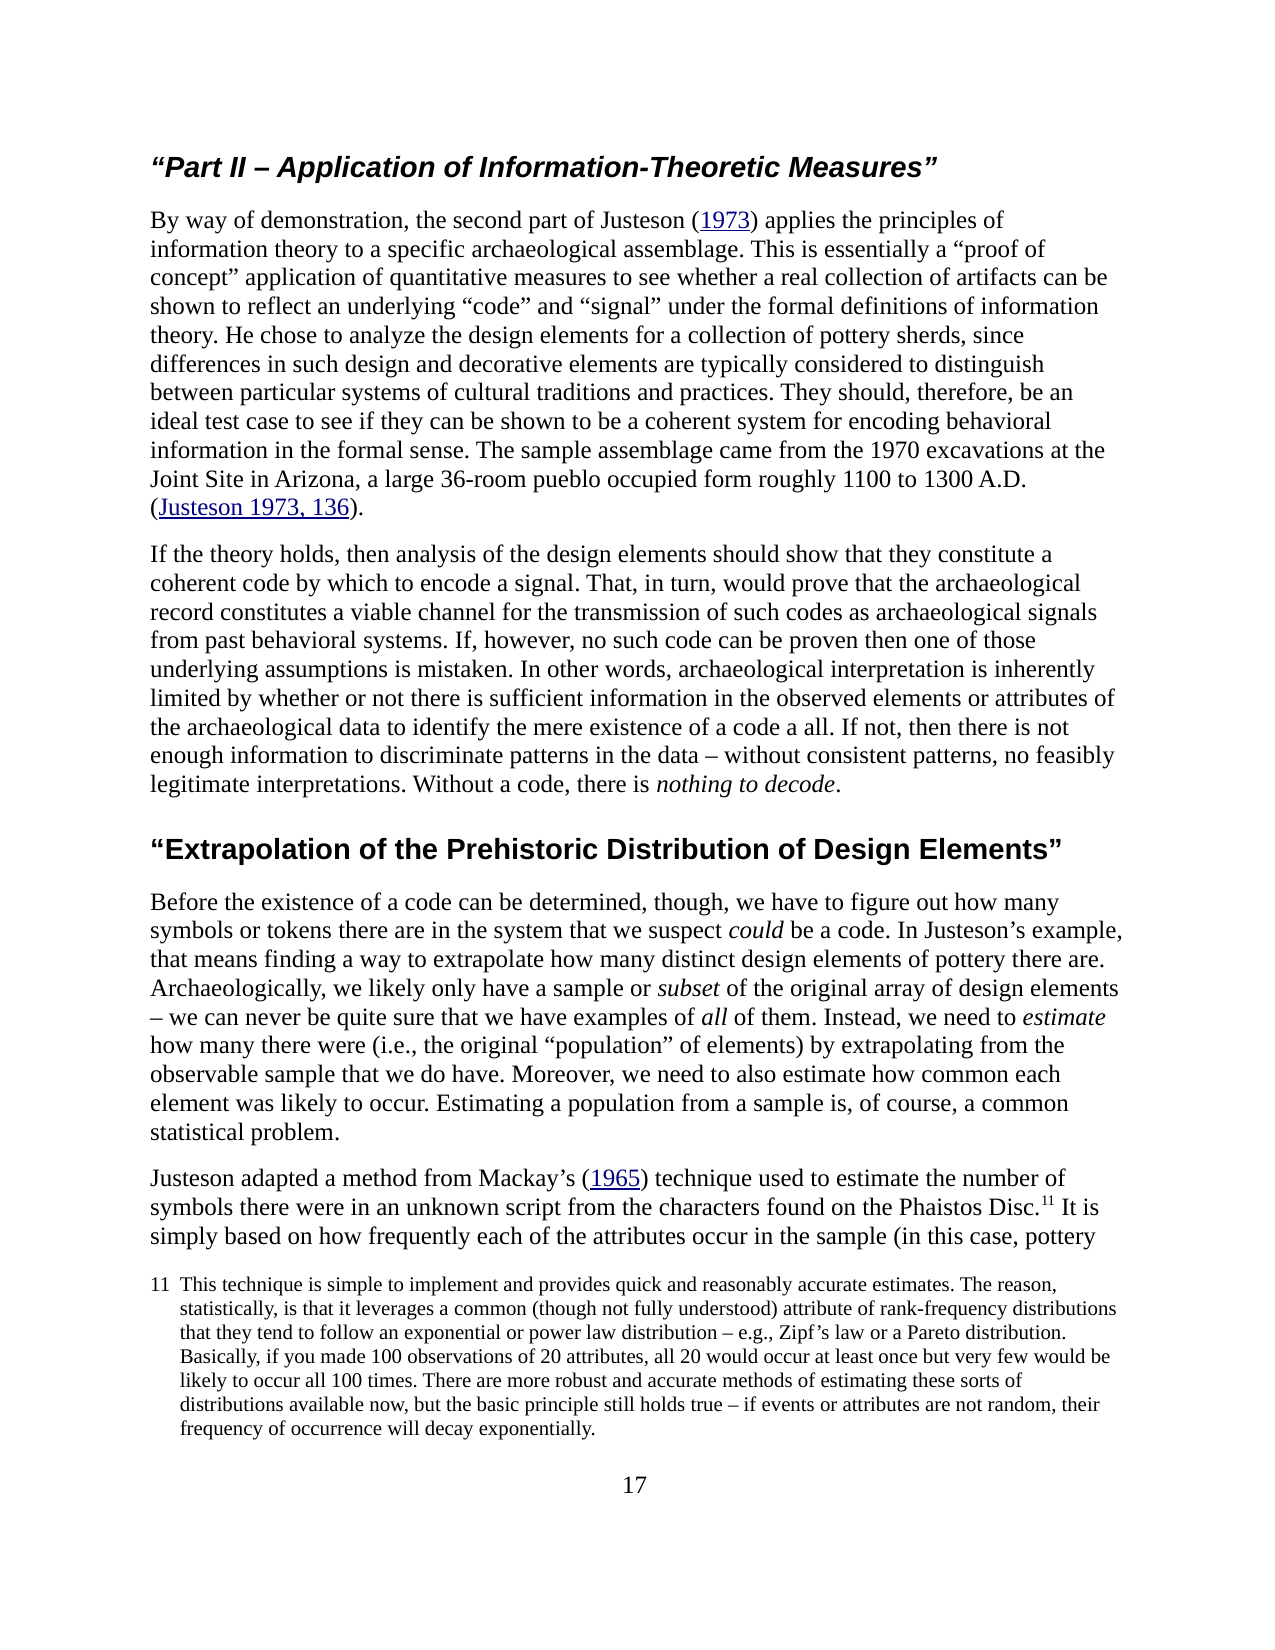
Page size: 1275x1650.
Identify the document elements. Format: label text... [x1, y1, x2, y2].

text By way of demonstration, the second part of Justeson (1973) applies the principles of information theory to a specific archaeological assemblage. This is essentially a “proof of concept” application of quantitative measures to see whether a real collection of artifacts can be shown to reflect an underlying “code” and “signal” under the formal definitions of information theory. He chose to analyze the design elements for a collection of pottery sherds, since differences in such design and decorative elements are typically considered to distinguish between particular systems of cultural traditions and practices. They should, therefore, be an ideal test case to see if they can be shown to be a coherent system for encoding behavioral information in the formal sense. The sample assemblage came from the 1970 excavations at the Joint Site in Arizona, a large 36-room pueblo occupied form roughly 1100 to 1300 A.D. (Justeson 1973, 136). [150, 205, 1125, 521]
subtitle “Extrapolation of the Prehistoric Distribution of Design Elements” [150, 832, 1125, 865]
text Justeson adapted a method from Mackay’s (1965) technique used to estimate the number of symbols there were in an unknown script from the characters found on the Phaistos Disc. It is simply based on how frequently each of the attributes occur in the sample (in this case, pottery [150, 1163, 1125, 1250]
text This technique is simple to implement and provides quick and reasonably accurate estimates. The reason, statistically, is that it leverages a common (though not fully understood) attribute of rank-frequency distributions that they tend to follow an exponential or power law distribution – e.g., Zipf’s law or a Pareto distribution. Basically, if you made 100 observations of 20 attributes, all 20 would occur at least once but very few would be likely to occur all 100 times. There are more robust and accurate methods of estimating these sorts of distributions available now, but the basic principle still holds true – if events or attributes are not random, their frequency of occurrence will decay exponentially. [150, 1272, 1125, 1440]
subtitle “Part II – Application of Information-Theoretic Measures” [150, 150, 1125, 183]
text Before the existence of a code can be determined, though, we have to figure out how many symbols or tokens there are in the system that we suspect could be a code. In Justeson’s example, that means finding a way to extrapolate how many distinct design elements of pottery there are. Archaeologically, we likely only have a sample or subset of the original array of design elements – we can never be quite sure that we have examples of all of them. Instead, we need to estimate how many there were (i.e., the original “population” of elements) by extrapolating from the observable sample that we do have. Moreover, we need to also estimate how common each element was likely to occur. Estimating a population from a sample is, of course, a common statistical problem. [150, 887, 1125, 1146]
text If the theory holds, then analysis of the design elements should show that they constitute a coherent code by which to encode a signal. That, in turn, would prove that the archaeological record constitutes a viable channel for the transmission of such codes as archaeological signals from past behavioral systems. If, however, no such code can be proven then one of those underlying assumptions is mistaken. In other words, archaeological interpretation is inherently limited by whether or not there is sufficient information in the observed elements or attributes of the archaeological data to identify the mere existence of a code a all. If not, then there is not enough information to discriminate patterns in the data – without consistent patterns, no feasibly legitimate interpretations. Without a code, there is nothing to decode. [150, 539, 1125, 798]
